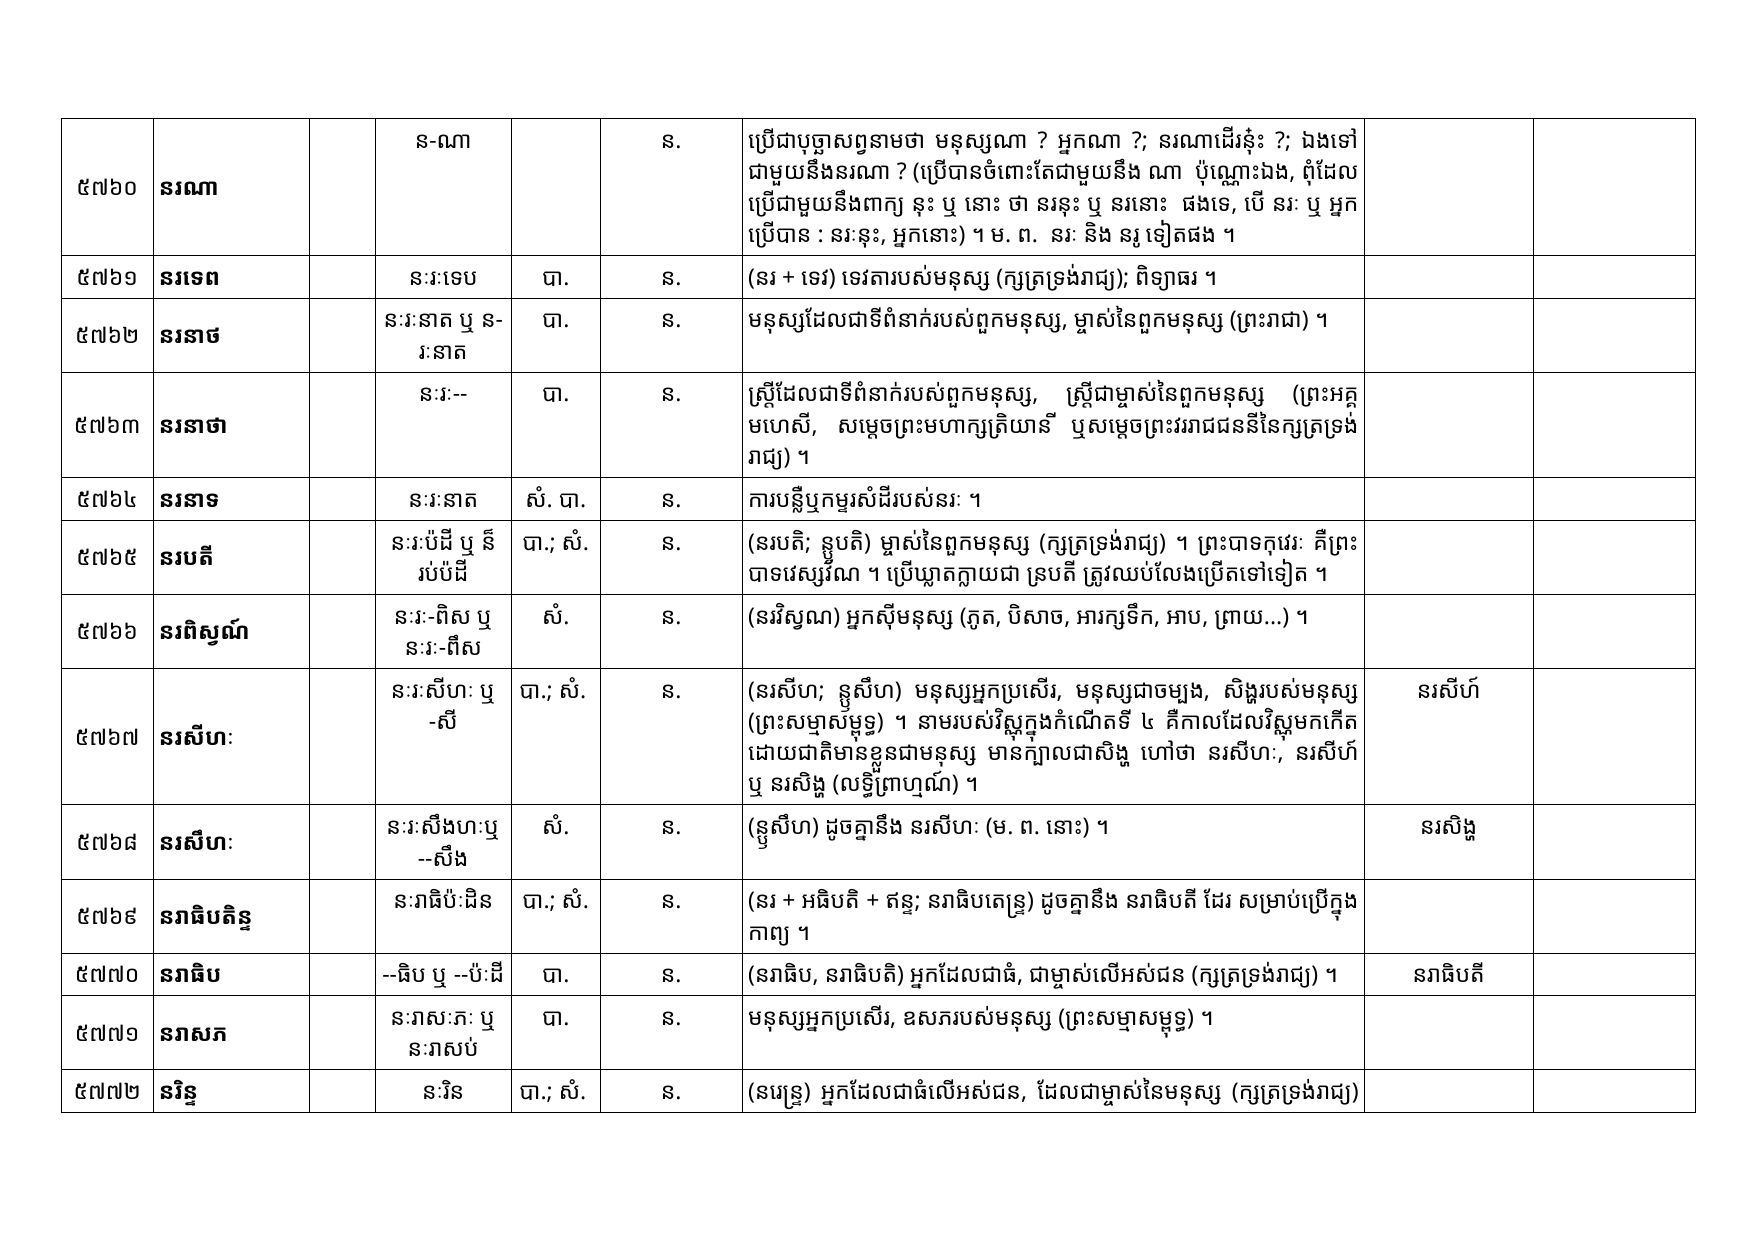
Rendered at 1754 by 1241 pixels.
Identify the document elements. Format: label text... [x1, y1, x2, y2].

table_cell [512, 119, 600, 255]
table_cell នរាធិបតិន្ទ [154, 880, 309, 952]
table_cell [310, 521, 375, 594]
table_cell [310, 996, 375, 1069]
table_cell ន. [601, 478, 742, 520]
table_cell (ន្ឫសឹហ) ដូច​គ្នា​នឹង នរ​សីហៈ (ម. ព. នោះ) ។ [743, 805, 1364, 878]
table_cell ៥៧៦៣ [62, 373, 153, 477]
table_cell សំ. [512, 805, 600, 878]
table_cell ៥៧៦៥ [62, 521, 153, 594]
table_cell នៈរៈប៉ដី ឬ ន៏រប់ប៉ដី [376, 521, 511, 594]
table_cell ៥៧៦៤ [62, 478, 153, 520]
table_cell ៥៧៦០ [62, 119, 153, 255]
table_cell [1365, 119, 1533, 255]
table_cell ន. [601, 805, 742, 878]
table_cell ន. [601, 373, 742, 477]
table_cell [1365, 996, 1533, 1069]
table_cell នៈរៈសឹងហៈឬ --សឹង [376, 805, 511, 878]
table_cell [1534, 478, 1695, 520]
table_cell បា.; សំ. [512, 521, 600, 594]
table_cell [1534, 256, 1695, 297]
table_cell [310, 478, 375, 520]
table_cell នៈរៈនាត [376, 478, 511, 520]
table_cell នរាសភ [154, 996, 309, 1069]
table_cell [1534, 119, 1695, 255]
table_cell នរ​បតី [154, 521, 309, 594]
table_cell ន. [601, 669, 742, 804]
table_cell [310, 299, 375, 372]
table_cell នរ​នាថា [154, 373, 309, 477]
table_cell (នរសីហ; ន្ឫសឹហ) មនុស្ស​អ្នក​ប្រសើរ, មនុស្ស​ជា​ចម្បង, សិង្ហ​របស់​មនុស្ស (ព្រះ​សម្មាសម្ពុទ្ធ) ។ នាម​របស់​វិស្ណុ​ក្នុង​កំណើត​ទី ៤ គឺ​កាល​ដែល​វិស្ណុ​មក​កើត​ដោយ​ជាតិ​មាន​ខ្លួន​ជា​មនុស្ស មាន​ក្បាល​ជា​សិង្ហ ហៅ​ថា នរ​សីហៈ, នរ​សីហ៍ ឬ នរ​សិង្ហ (លទ្ធិ​ព្រាហ្មណ៍) ។ [743, 669, 1364, 804]
table_cell --ធិប ឬ --ប៉ៈដី [376, 954, 511, 995]
table_cell ន. [601, 595, 742, 668]
table_cell ៥៧៦៨ [62, 805, 153, 878]
table_cell នរណា [154, 119, 309, 255]
table_cell បា. [512, 299, 600, 372]
table_cell ន-ណា [376, 119, 511, 255]
table_cell នរ​សីហ៍ [1365, 669, 1533, 804]
table_cell [1365, 373, 1533, 477]
table_cell ៥៧៧០ [62, 954, 153, 995]
table_cell នរ​ទេព [154, 256, 309, 297]
table_cell [310, 669, 375, 804]
table_cell បា. [512, 373, 600, 477]
table_cell បា.; សំ. [512, 1070, 600, 1112]
table_cell នៈរៈ-- [376, 373, 511, 477]
table_cell ៥៧៦៦ [62, 595, 153, 668]
table_cell ន. [601, 299, 742, 372]
table_cell [310, 256, 375, 297]
table_cell ន. [601, 119, 742, 255]
table_cell [1534, 996, 1695, 1069]
table_cell ៥៧៦២ [62, 299, 153, 372]
table_cell [310, 805, 375, 878]
table_cell [1365, 880, 1533, 952]
table_cell [1365, 256, 1533, 297]
table_cell ន. [601, 880, 742, 952]
table_cell ៥៧៦៩ [62, 880, 153, 952]
table_cell [310, 880, 375, 952]
table_cell [1534, 880, 1695, 952]
table_cell នៈរៈ-ពិស ឬ នៈរៈ-ពឹស [376, 595, 511, 668]
table_cell នរ​នាថ [154, 299, 309, 372]
table_cell [310, 373, 375, 477]
table_cell នរ​សីហៈ [154, 669, 309, 804]
table_cell [1534, 595, 1695, 668]
table_cell ៥៧៧១ [62, 996, 153, 1069]
table_cell សំ. [512, 595, 600, 668]
table_cell បា.; សំ. [512, 669, 600, 804]
table_cell នៈរៈទេប [376, 256, 511, 297]
table_cell [1534, 373, 1695, 477]
table_cell បា. [512, 954, 600, 995]
table_cell (នរេន្ទ្រ) អ្នក​ដែល​ជា​ធំ​លើ​អស់​ជន, ដែល​ជា​ម្ចាស់​នៃ​មនុស្ស (ក្សត្រ​ទ្រង់​រាជ្យ) [743, 1070, 1364, 1112]
table_cell [1365, 595, 1533, 668]
table_cell ប្រើ​ជា​បុច្ឆា​សព្វនាម​ថា មនុស្ស​ណា ? អ្នក​ណា ?; នរណា​ដើរ​នុ៎ះ ?; ឯង​ទៅ​ជាមួយ​នឹង​នរណា ? (ប្រើ​បាន​ចំពោះ​តែ​ជាមួយ​នឹង ណា ប៉ុណ្ណោះ​ឯង, ពុំ​ដែល​ប្រើ​ជា​មួយ​នឹង​ពាក្យ នុះ ឬ នោះ ថា នរ​នុះ ឬ នរ​នោះ ផង​ទេ, បើ នរៈ ឬ អ្នក ប្រើ​បាន : នរៈ​នុះ, អ្នក​នោះ) ។ ម. ព. នរៈ និង នរូ ទៀត​ផង ។ [743, 119, 1364, 255]
table_cell បា. [512, 996, 600, 1069]
table_cell [1534, 669, 1695, 804]
table_cell នរ​ពិស្វណ៍ [154, 595, 309, 668]
table_cell ការ​បន្លឺ​ឬ​កម្ទរ​សំដី​របស់​នរៈ ។ [743, 478, 1364, 520]
table_cell ៥៧៦១ [62, 256, 153, 297]
table_cell (នរ + ទេវ) ទេវតា​របស់​មនុស្ស (ក្សត្រ​ទ្រង់​រាជ្យ); ពិទ្យាធរ ។ [743, 256, 1364, 297]
table_cell (នរវិស្វណ) អ្នក​ស៊ី​មនុស្ស (ភូត, បិសាច, អារក្ស​ទឹក, អាប, ព្រាយ...) ។ [743, 595, 1364, 668]
table_cell ន. [601, 1070, 742, 1112]
table_cell នរ​សឹហៈ [154, 805, 309, 878]
table_cell [1534, 805, 1695, 878]
table_cell (នរាធិប, នរាធិបតិ) អ្នក​ដែល​ជា​ធំ, ជា​ម្ចាស់​លើ​អស់​ជន (ក្សត្រ​ទ្រង់​រាជ្យ) ។ [743, 954, 1364, 995]
table_cell មនុស្ស​ដែល​ជា​ទី​ពំនាក់​របស់​ពួក​មនុស្ស, ម្ចាស់​នៃ​ពួក​មនុស្ស (ព្រះ​រាជា) ។ [743, 299, 1364, 372]
table_cell មនុស្ស​អ្នក​ប្រសើរ, ឧសភ​របស់​មនុស្ស (ព្រះ​សម្មាសម្ពុទ្ធ) ។ [743, 996, 1364, 1069]
table_cell នរ​នាទ [154, 478, 309, 520]
table_cell បា. [512, 256, 600, 297]
table_cell ស្ត្រី​ដែល​ជា​ទី​ពំនាក់​របស់​ពួក​មនុស្ស, ស្ត្រី​ជា​ម្ចាស់​នៃ​ពួក​មនុស្ស (ព្រះ​អគ្គ​មហេសី, សម្ដេច​ព្រះ​មហា​ក្សត្រិយានី ឬ​សម្ដេច​ព្រះ​វរ​រាជ​ជននី​នៃ​ក្សត្រ​ទ្រង់​រាជ្យ) ។ [743, 373, 1364, 477]
table_cell សំ. បា. [512, 478, 600, 520]
table_cell [310, 1070, 375, 1112]
table_cell [1534, 299, 1695, 372]
table_cell [1365, 1070, 1533, 1112]
table_cell [310, 119, 375, 255]
table_cell (នរ + អធិបតិ + ឥន្ទ; នរាធិបតេន្រ្ទ) ដូច​គ្នា​នឹង នរាធិបតី ដែរ សម្រាប់​ប្រើ​ក្នុង​កាព្យ ។ [743, 880, 1364, 952]
table_cell ន. [601, 521, 742, 594]
table_cell នៈរាសៈភៈ ឬ នៈរាសប់ [376, 996, 511, 1069]
table_cell នៈរិន [376, 1070, 511, 1112]
table_cell [1365, 299, 1533, 372]
table_cell នៈរៈសីហៈ ឬ -សី [376, 669, 511, 804]
table_cell [1534, 954, 1695, 995]
table_cell ន. [601, 996, 742, 1069]
table_cell នរាធិបតី [1365, 954, 1533, 995]
table_cell (នរបតិ; ន្ឫបតិ) ម្ចាស់​នៃ​ពួក​មនុស្ស (ក្សត្រ​ទ្រង់​រាជ្យ) ។ ព្រះ​បាទ​កុវេរៈ គឺ​ព្រះ​បាទ​វេស្សវ័ណ ។ ប្រើ​ឃ្លាត​ក្លាយ​ជា ន្របតី ត្រូវ​ឈប់​លែង​ប្រើ​ត​ទៅ​ទៀត ។ [743, 521, 1364, 594]
table_cell នរិន្ទ [154, 1070, 309, 1112]
table_cell នរ​សិង្ហ [1365, 805, 1533, 878]
table_cell ៥៧៧២ [62, 1070, 153, 1112]
table_cell [1534, 521, 1695, 594]
table_cell ៥៧៦៧ [62, 669, 153, 804]
table_cell [1365, 478, 1533, 520]
table_cell [310, 595, 375, 668]
table_cell [1534, 1070, 1695, 1112]
table_cell បា.; សំ. [512, 880, 600, 952]
table_cell នៈរាធិប៉ៈដិន [376, 880, 511, 952]
table_cell ន. [601, 954, 742, 995]
table_cell [310, 954, 375, 995]
table_cell នៈរៈនាត ឬ ន-រៈនាត [376, 299, 511, 372]
table_cell ន. [601, 256, 742, 297]
table_cell នរាធិប [154, 954, 309, 995]
table_cell [1365, 521, 1533, 594]
